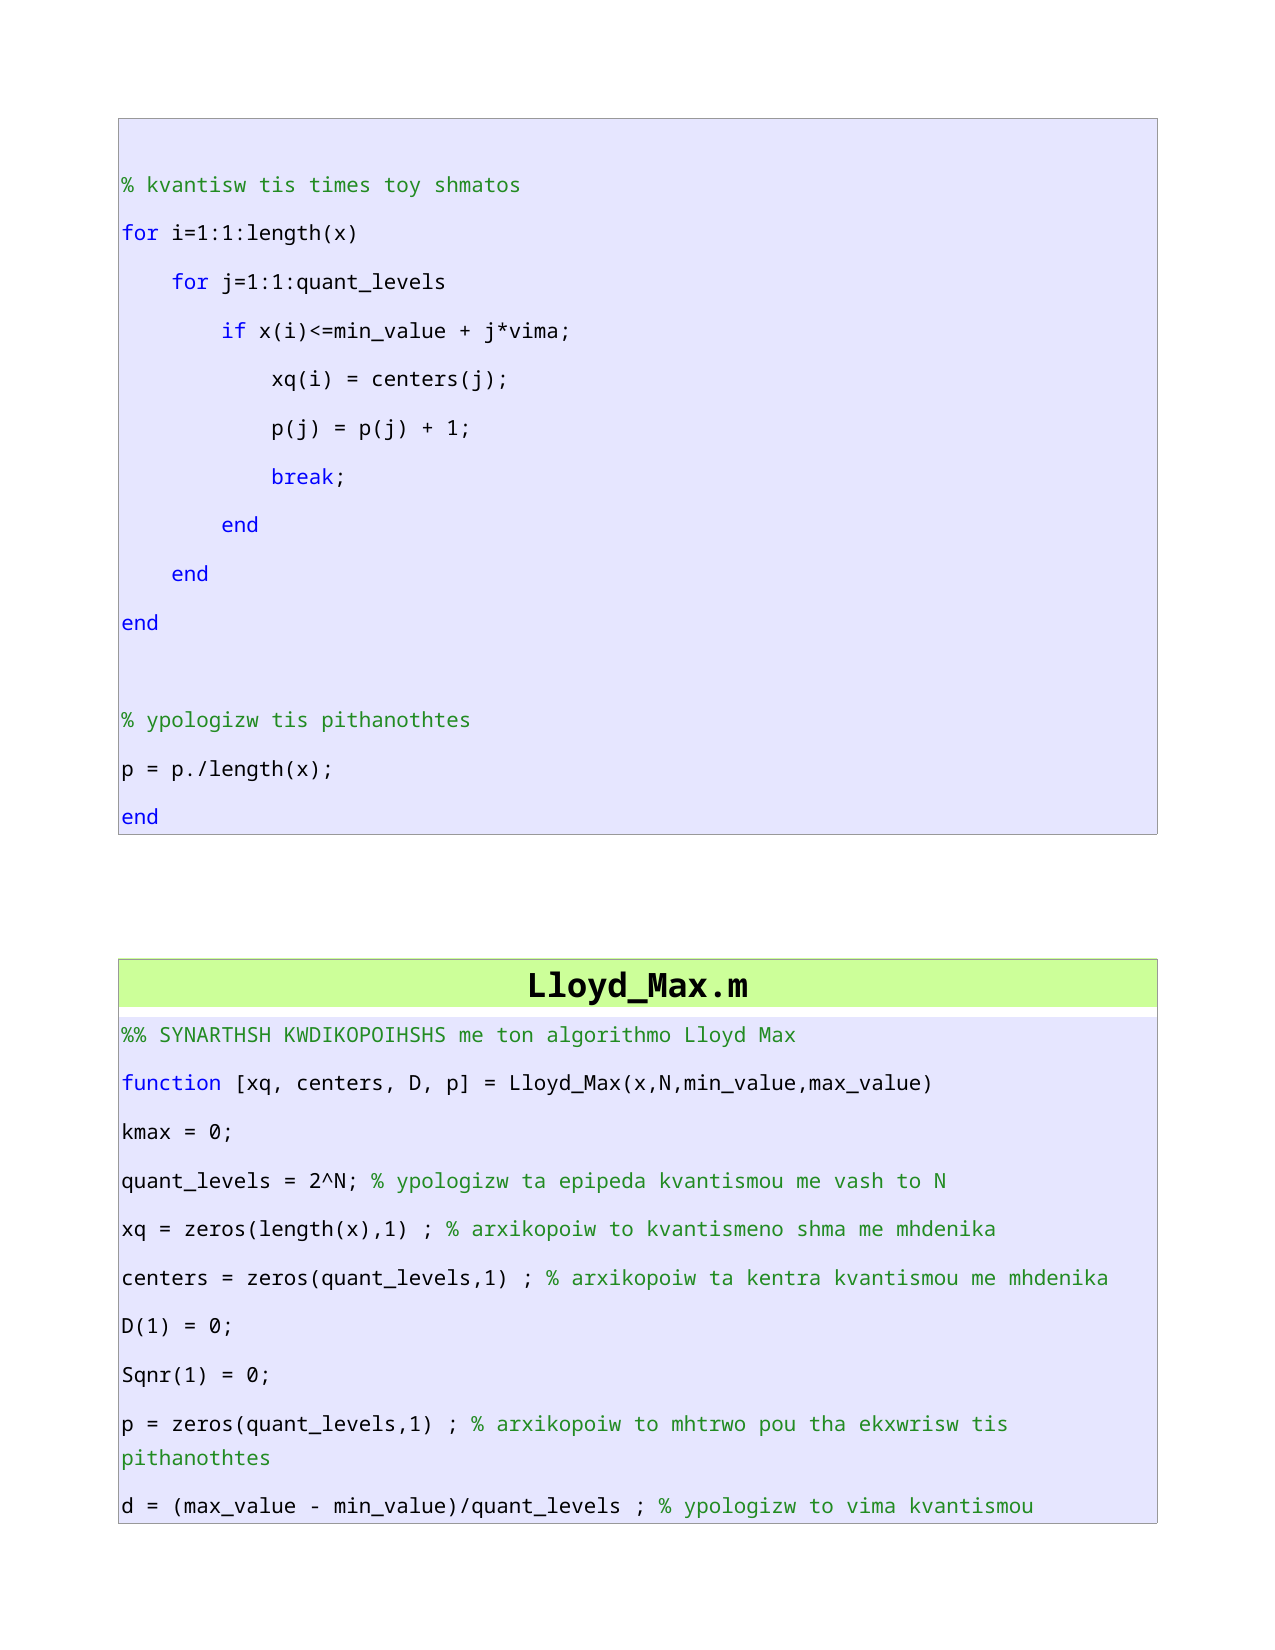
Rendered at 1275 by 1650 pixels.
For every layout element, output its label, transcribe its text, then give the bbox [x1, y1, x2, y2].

text D(1) = 0; [119, 1308, 1157, 1340]
text xq = zeros(length(x),1) ; % arxikopoiw to kvantismeno shma me mhdenika [119, 1211, 1157, 1243]
text end [119, 799, 1157, 834]
text xq(i) = centers(j); [119, 361, 1157, 393]
text Sqnr(1) = 0; [119, 1357, 1157, 1389]
text for j=1:1:quant_levels [119, 264, 1157, 296]
text p(j) = p(j) + 1; [119, 410, 1157, 442]
text kmax = 0; [119, 1114, 1157, 1146]
text quant_levels = 2^N; % ypologizw ta epipeda kvantismou me vash to N [119, 1163, 1157, 1194]
text centers = zeros(quant_levels,1) ; % arxikopoiw ta kentra kvantismou me mhdenika [119, 1260, 1157, 1291]
text function [xq, centers, D, p] = Lloyd_Max(x,N,min_value,max_value) [119, 1065, 1157, 1097]
subtitle Lloyd_Max.m [119, 960, 1157, 1007]
text for i=1:1:length(x) [119, 215, 1157, 247]
text if x(i)<=min_value + j*vima; [119, 313, 1157, 344]
text % kvantisw tis times toy shmatos [119, 167, 1157, 198]
text end [119, 604, 1157, 636]
text end [119, 556, 1157, 587]
text %% SYNARTHSH KWDIKOPOIHSHS me ton algorithmo Lloyd Max [119, 1017, 1157, 1048]
text p = p./length(x); [119, 751, 1157, 782]
text d = (max_value - min_value)/quant_levels ; % ypologizw to vima kvantismou [119, 1488, 1157, 1523]
text break; [119, 459, 1157, 490]
text % ypologizw tis pithanothtes [119, 702, 1157, 733]
text p = zeros(quant_levels,1) ; % arxikopoiw to mhtrwo pou tha ekxwrisw tis pithanothtes [119, 1406, 1157, 1471]
text end [119, 507, 1157, 539]
